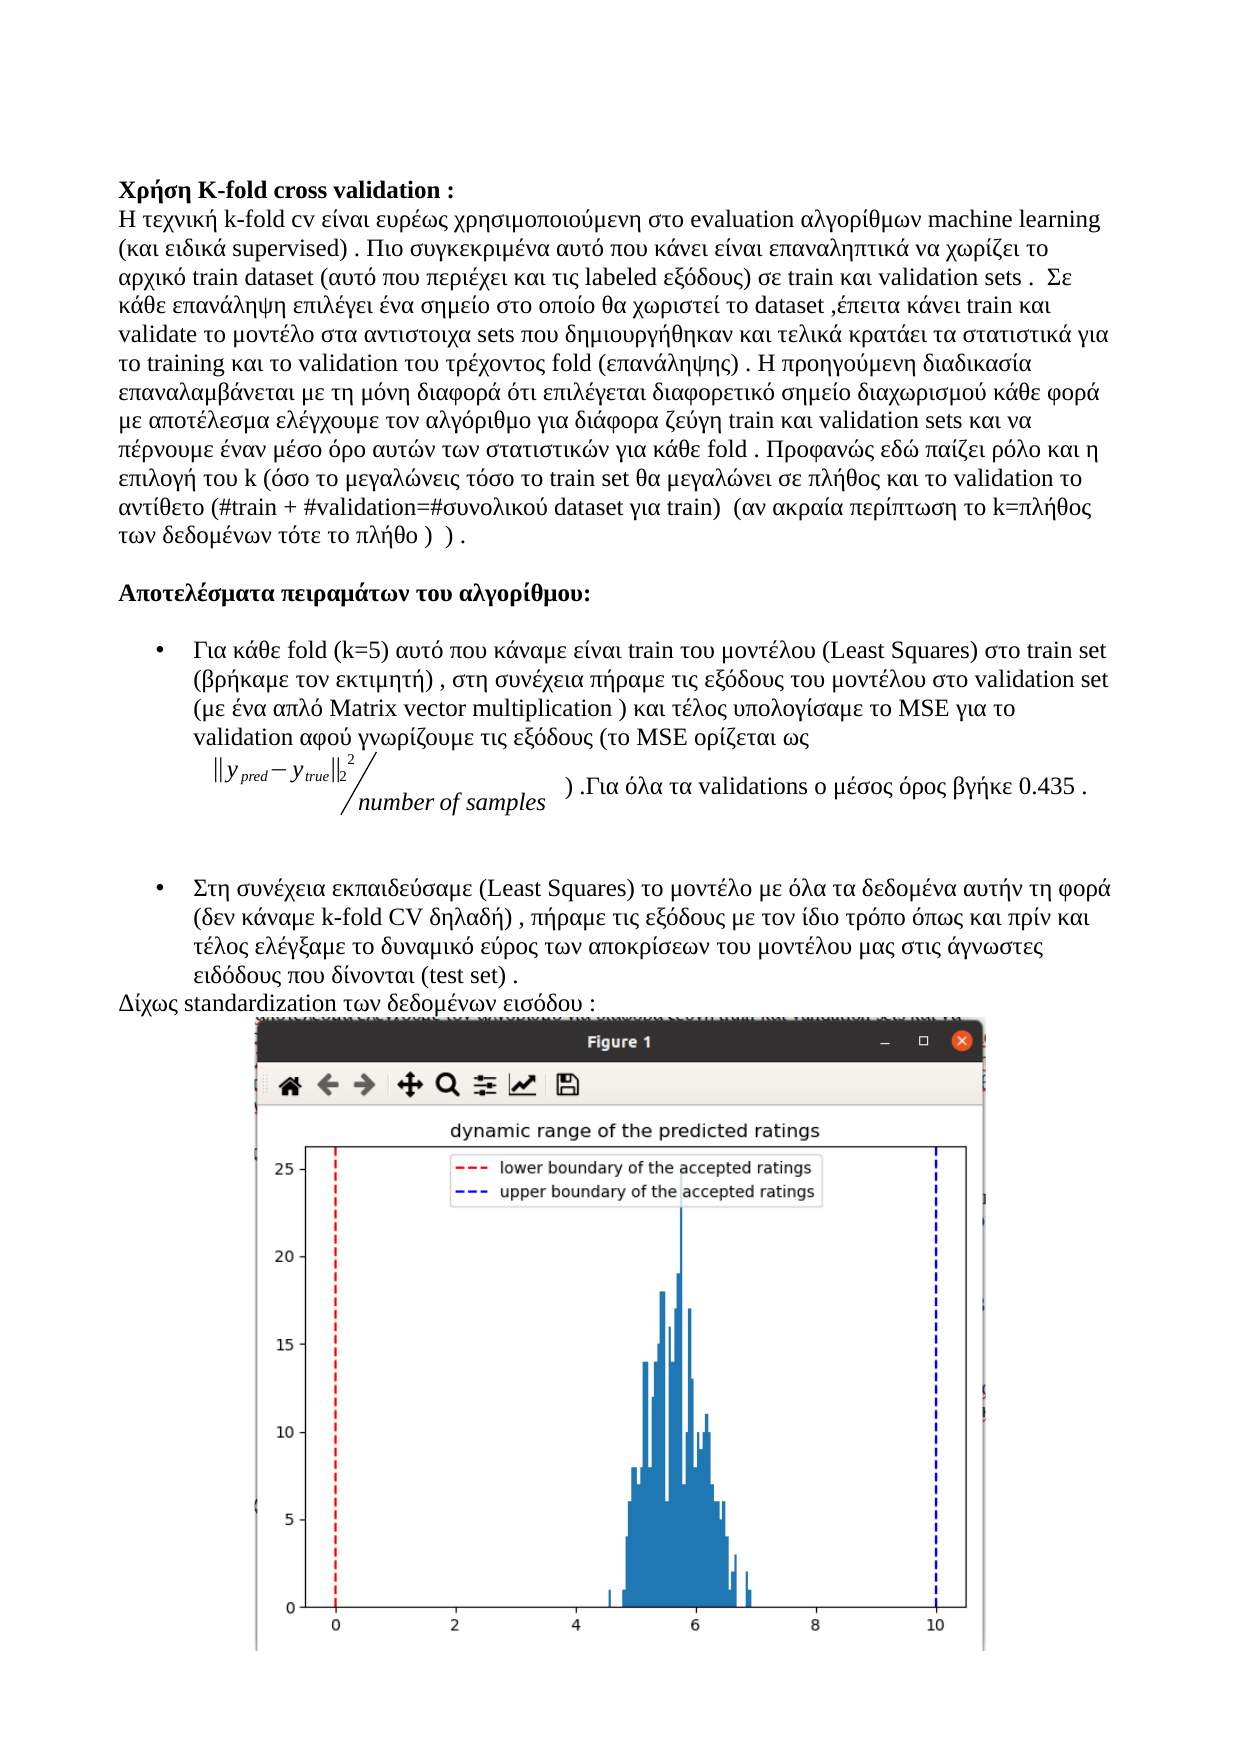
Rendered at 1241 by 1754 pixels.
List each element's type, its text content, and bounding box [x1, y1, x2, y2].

text H τεχνική k-fold cv είναι ευρέως χρησιμοποιούμενη στο evaluation αλγορίθμων machine learning (και ειδικά supervised) . Πιο συγκεκριμένα αυτό που κάνει είναι επαναληπτικά να χωρίζει το αρχικό train dataset (αυτό που περιέχει και τις labeled εξόδους) σε train και validation sets . Σε κάθε επανάληψη επιλέγει ένα σημείο στο οποίο θα χωριστεί το dataset ,έπειτα κάνει train και validate το μοντέλο στα αντιστοιχα sets που δημιουργήθηκαν και τελικά κρατάει τα στατιστικά για το training και το validation του τρέχοντος fold (επανάληψης) . Η προηγούμενη διαδικασία επαναλαμβάνεται με τη μόνη διαφορά ότι επιλέγεται διαφορετικό σημείο διαχωρισμού κάθε φορά με αποτέλεσμα ελέγχουμε τον αλγόριθμο για διάφορα ζεύγη train και validation sets και να πέρνουμε έναν μέσο όρο αυτών των στατιστικών για κάθε fold . Προφανώς εδώ παίζει ρόλο και η επιλογή του k (όσο το μεγαλώνεις τόσο το train set θα μεγαλώνει σε πλήθος και το validation το αντίθετο (#train + #validation=#συνολικού dataset για train) (αν ακραία περίπτωση το k=πλήθος των δεδομένων τότε το πλήθο ) ) . [118, 204, 1122, 549]
picture [254, 1017, 986, 1651]
list Για κάθε fold (k=5) αυτό που κάναμε είναι train του μοντέλου (Least Squares) στο train set (βρήκαμε τον εκτιμητή) , στη συνέχεια πήραμε τις εξόδους του μοντέλου στο validation set (με ένα απλό Matrix vector multiplication ) και τέλος υπολογίσαμε το MSE για το validation αφού γνωρίζουμε τις εξόδους (το MSE ορίζεται ως ) .Για όλα τα validations o μέσος όρος βγήκε 0.435 . [156, 636, 1122, 816]
text Χρήση K-fold cross validation : [118, 176, 1122, 204]
text Δίχως standardization των δεδομένων εισόδου : [118, 988, 1122, 1017]
text Αποτελέσματα πειραμάτων του αλγορίθμου: [118, 578, 1122, 607]
list Στη συνέχεια εκπαιδεύσαμε (Least Squares) το μοντέλο με όλα τα δεδομένα αυτήν τη φορά (δεν κάναμε k-fold CV δηλαδή) , πήραμε τις εξόδους με τον ίδιο τρόπο όπως και πρίν και τέλος ελέγξαμε το δυναμικό εύρος των αποκρίσεων του μοντέλου μας στις άγνωστες ειδόδους που δίνονται (test set) . [156, 873, 1122, 988]
